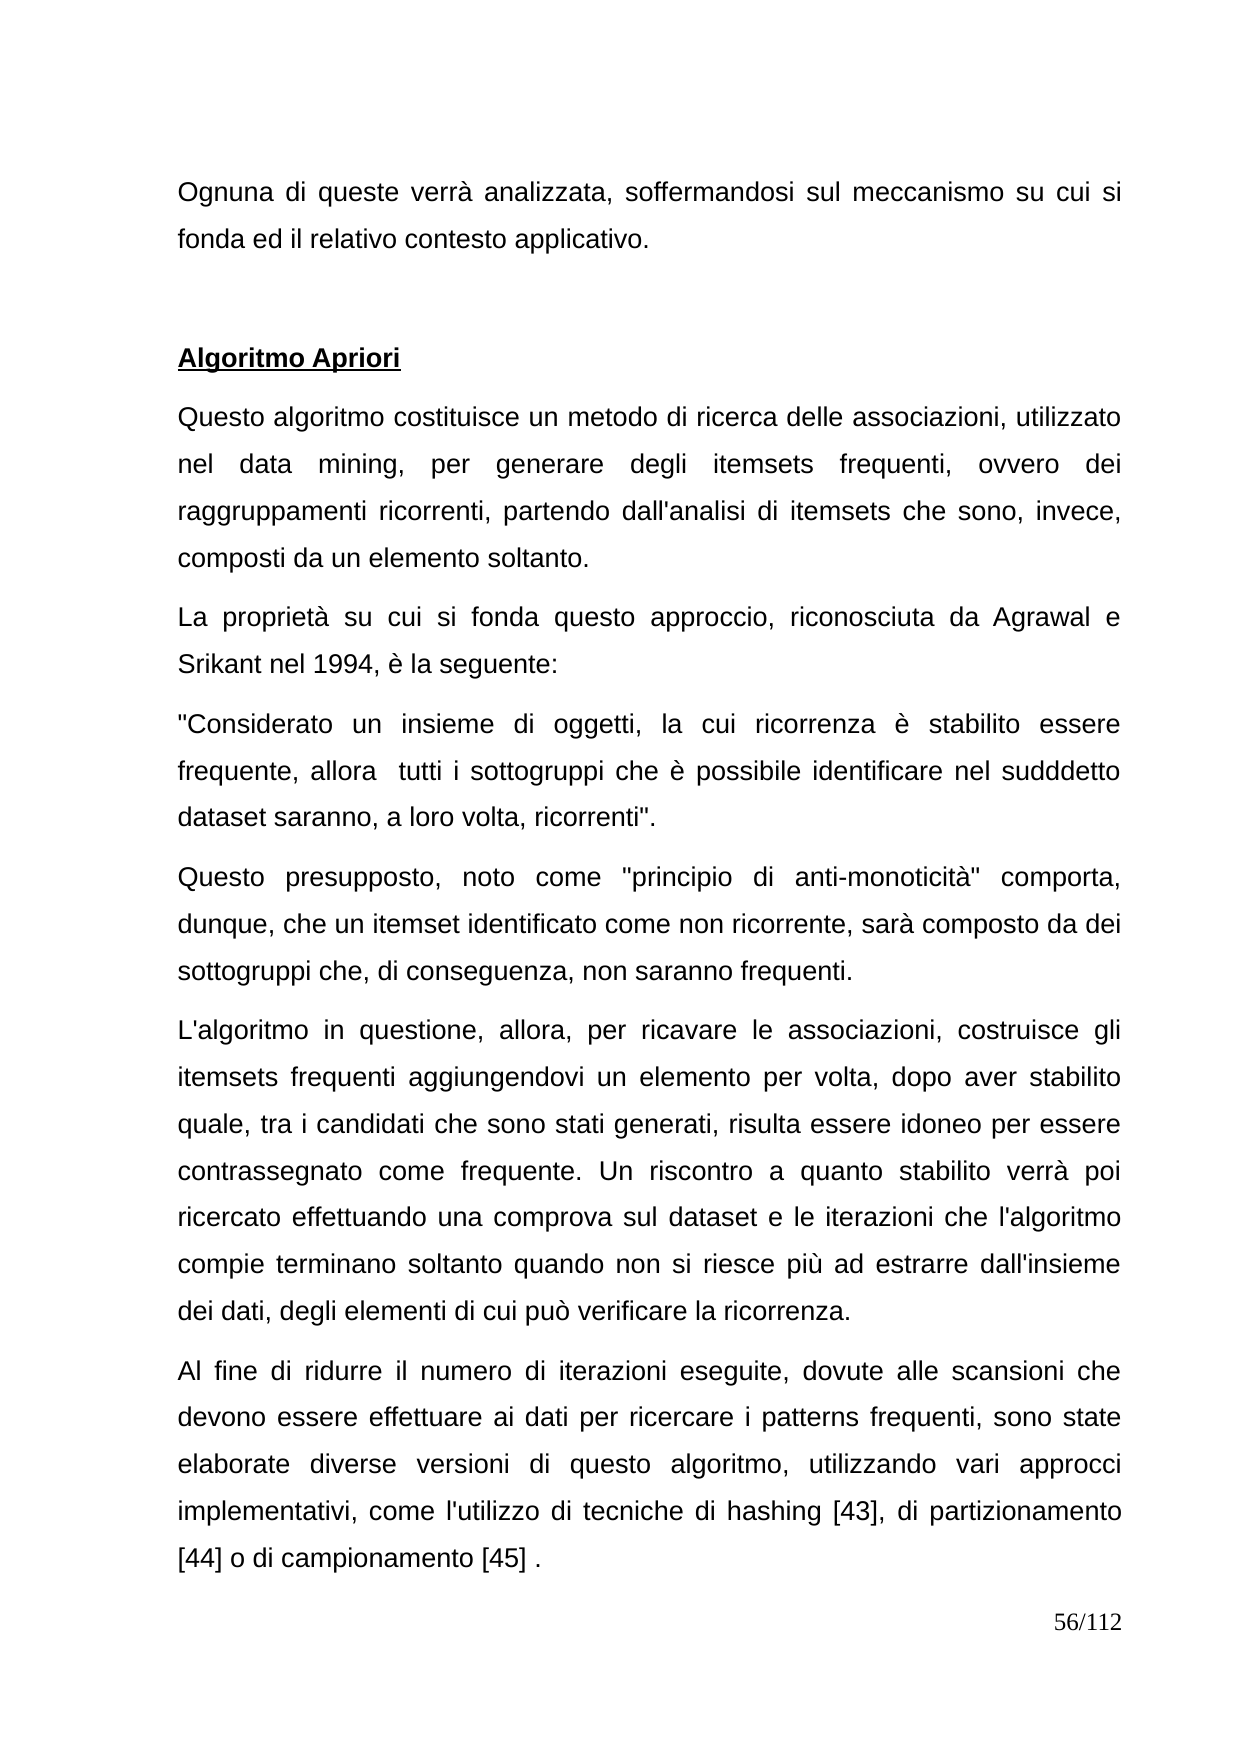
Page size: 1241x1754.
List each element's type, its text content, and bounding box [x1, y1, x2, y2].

text "Considerato un insieme di oggetti, la cui ricorrenza è stabilito essere frequente, allora tutti i sottogruppi che è possibile identificare nel sudddetto dataset saranno, a loro volta, ricorrenti". [177, 708, 1122, 833]
text L'algoritmo in questione, allora, per ricavare le associazioni, costruisce gli itemsets frequenti aggiungendovi un elemento per volta, dopo aver stabilito quale, tra i candidati che sono stati generati, risulta essere idoneo per essere contrassegnato come frequente. Un riscontro a quanto stabilito verrà poi ricercato effettuando una comprova sul dataset e le iterazioni che l'algoritmo compie terminano soltanto quando non si riesce più ad estrarre dall'insieme dei dati, degli elementi di cui può verificare la ricorrenza. [177, 1014, 1122, 1326]
text La proprietà su cui si fonda questo approccio, riconosciuta da Agrawal e Srikant nel 1994, è la seguente: [177, 601, 1122, 679]
text Al fine di ridurre il numero di iterazioni eseguite, dovute alle scansioni che devono essere effettuare ai dati per ricercare i patterns frequenti, sono state elaborate diverse versioni di questo algoritmo, utilizzando vari approcci implementativi, come l'utilizzo di tecniche di hashing [43], di partizionamento [44] o di campionamento [45] . [177, 1354, 1122, 1573]
text Questo algoritmo costituisce un metodo di ricerca delle associazioni, utilizzato nel data mining, per generare degli itemsets frequenti, ovvero dei raggruppamenti ricorrenti, partendo dall'analisi di itemsets che sono, invece, composti da un elemento soltanto. [177, 401, 1122, 573]
text Algoritmo Apriori [177, 342, 1122, 373]
text Questo presupposto, noto come "principio di anti-monoticità" comporta, dunque, che un itemset identificato come non ricorrente, sarà composto da dei sottogruppi che, di conseguenza, non saranno frequenti. [177, 861, 1122, 986]
text Ognuna di queste verrà analizzata, soffermandosi sul meccanismo su cui si fonda ed il relativo contesto applicativo. [177, 176, 1122, 254]
